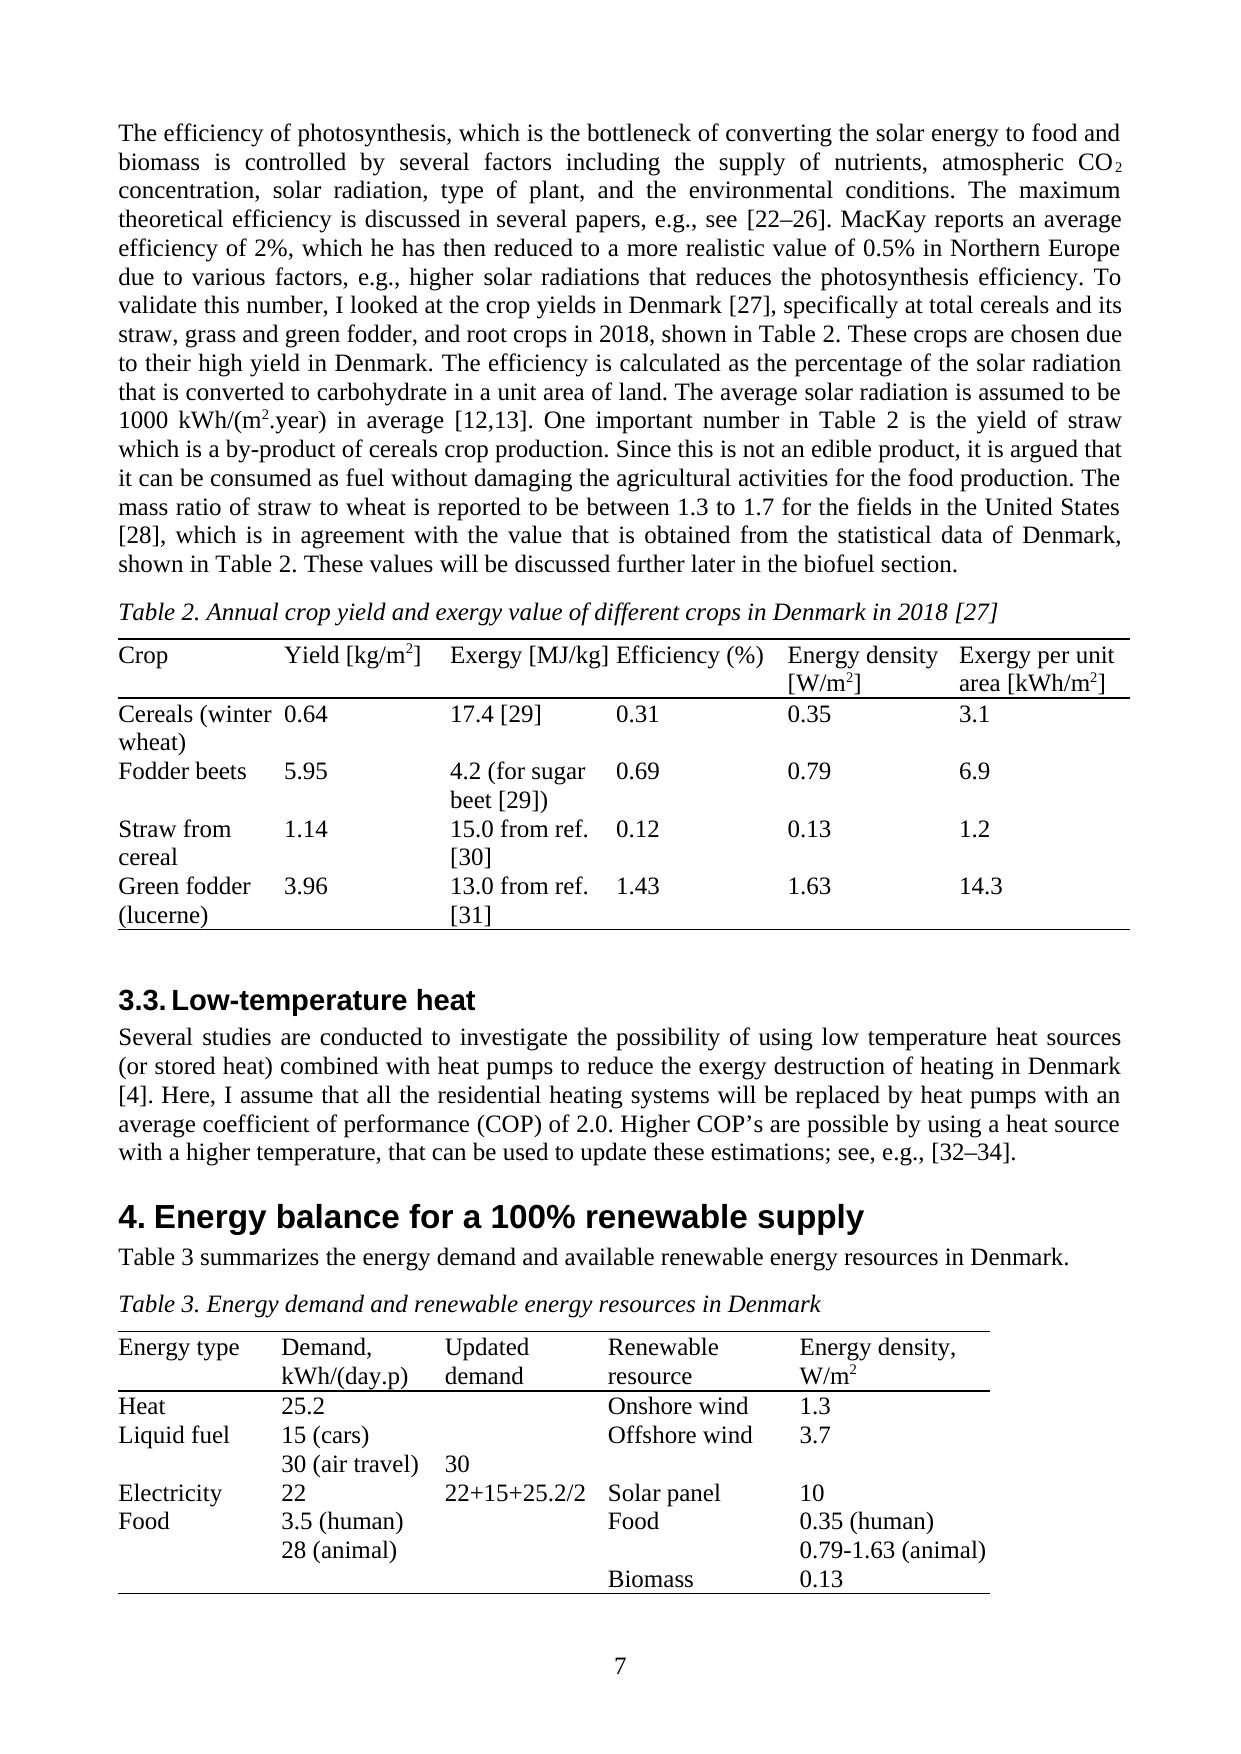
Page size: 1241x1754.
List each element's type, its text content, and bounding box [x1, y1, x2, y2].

table_cell Straw from cereal [118, 814, 284, 871]
table_header Updated demand [445, 1332, 608, 1390]
table_cell [445, 1564, 608, 1593]
table_cell 17.4 [29] [450, 699, 616, 756]
table_cell 0.79 [788, 756, 959, 814]
text Several studies are conducted to investigate the possibility of using low temperature heat sources (or stored heat) combined with heat pumps to reduce the exergy destruction of heating in Denmark [4]. Here, I assume that all the residential heating systems will be replaced by heat pumps with an average coefficient of performance (COP) of 2.0. Higher COP’s are possible by using a heat source with a higher temperature, that can be used to update these estimations; see, e.g., [32–34]. [118, 1022, 1122, 1166]
table_cell [445, 1420, 608, 1449]
table_cell Heat [118, 1392, 281, 1420]
table_cell 14.3 [959, 871, 1130, 929]
table_cell Cereals (winter wheat) [118, 699, 284, 756]
table_cell [445, 1392, 608, 1420]
table_cell 0.31 [616, 699, 787, 756]
table_cell [281, 1564, 444, 1593]
table_cell 3.5 (human) [281, 1506, 444, 1535]
table_cell 1.63 [788, 871, 959, 929]
table_header Energy density, W/m2 [799, 1332, 990, 1390]
table_cell Fodder beets [118, 756, 284, 814]
table_cell 15 (cars) [281, 1420, 444, 1449]
table_cell Biomass [608, 1564, 799, 1593]
table_cell 1.14 [284, 814, 450, 871]
text The efficiency of photosynthesis, which is the bottleneck of converting the solar energy to food and biomass is controlled by several factors including the supply of nutrients, atmospheric CO2 concentration, solar radiation, type of plant, and the environmental conditions. The maximum theoretical efficiency is discussed in several papers, e.g., see [22–26]. MacKay reports an average efficiency of 2%, which he has then reduced to a more realistic value of 0.5% in Northern Europe due to various factors, e.g., higher solar radiations that reduces the photosynthesis efficiency. To validate this number, I looked at the crop yields in Denmark [27], specifically at total cereals and its straw, grass and green fodder, and root crops in 2018, shown in Table 2. These crops are chosen due to their high yield in Denmark. The efficiency is calculated as the percentage of the solar radiation that is converted to carbohydrate in a unit area of land. The average solar radiation is assumed to be 1000 kWh/(m2.year) in average [12,13]. One important number in Table 2 is the yield of straw which is a by-product of cereals crop production. Since this is not an edible product, it is argued that it can be consumed as fuel without damaging the agricultural activities for the food production. The mass ratio of straw to wheat is reported to be between 1.3 to 1.7 for the fields in the United States [28], which is in agreement with the value that is obtained from the statistical data of Denmark, shown in Table 2. These values will be discussed further later in the biofuel section. [118, 118, 1122, 578]
table_cell 30 [445, 1449, 608, 1478]
subtitle Energy balance for a 100% renewable supply [118, 1197, 1122, 1236]
text Table 2. Annual crop yield and exergy value of different crops in Denmark in 2018 [27] [118, 597, 1122, 626]
text Table 3 summarizes the energy demand and available renewable energy resources in Denmark. [118, 1242, 1122, 1271]
table_cell 0.35 (human) [799, 1506, 990, 1535]
table_cell 3.1 [959, 699, 1130, 756]
table_header Demand, kWh/(day.p) [281, 1332, 444, 1390]
table_cell 1.3 [799, 1392, 990, 1420]
table_cell 30 (air travel) [281, 1449, 444, 1478]
table_cell 5.95 [284, 756, 450, 814]
table_cell 1.2 [959, 814, 1130, 871]
table_cell 25.2 [281, 1392, 444, 1420]
table_cell 6.9 [959, 756, 1130, 814]
table_cell 0.79-1.63 (animal) [799, 1535, 990, 1564]
table_cell 1.43 [616, 871, 787, 929]
table_cell Onshore wind [608, 1392, 799, 1420]
table_cell 0.13 [799, 1564, 990, 1593]
table_cell 0.69 [616, 756, 787, 814]
table_cell 0.13 [788, 814, 959, 871]
table_cell 0.35 [788, 699, 959, 756]
table_cell 22+15+25.2/2 [445, 1478, 608, 1506]
table_cell 0.64 [284, 699, 450, 756]
table_cell Offshore wind [608, 1420, 799, 1478]
table_header Efficiency (%) [616, 640, 787, 697]
table_header Exergy [MJ/kg] [450, 640, 616, 697]
table_cell Solar panel [608, 1478, 799, 1506]
table_cell 28 (animal) [281, 1535, 444, 1564]
table_header Yield [kg/m2] [284, 640, 450, 697]
table_cell 10 [799, 1478, 990, 1506]
subtitle Low-temperature heat [118, 983, 1122, 1016]
table_cell Food [608, 1506, 799, 1564]
table_cell Green fodder (lucerne) [118, 871, 284, 929]
table_cell 13.0 from ref. [31] [450, 871, 616, 929]
table_cell 0.12 [616, 814, 787, 871]
table_cell 15.0 from ref. [30] [450, 814, 616, 871]
table_header Exergy per unit area [kWh/m2] [959, 640, 1130, 697]
text Table 3. Energy demand and renewable energy resources in Denmark [118, 1289, 1122, 1318]
table_cell Food [118, 1506, 281, 1564]
table_cell 3.7 [799, 1420, 990, 1478]
table_cell 3.96 [284, 871, 450, 929]
table_cell 4.2 (for sugar beet [29]) [450, 756, 616, 814]
table_header Renewable resource [608, 1332, 799, 1390]
table_header Energy type [118, 1332, 281, 1390]
table_cell [118, 1564, 281, 1593]
table_cell Electricity [118, 1478, 281, 1506]
table_header Crop [118, 640, 284, 697]
table_header Energy density [W/m2] [788, 640, 959, 697]
table_cell [445, 1535, 608, 1564]
table_cell Liquid fuel [118, 1420, 281, 1478]
table_cell [445, 1506, 608, 1535]
table_cell 22 [281, 1478, 444, 1506]
